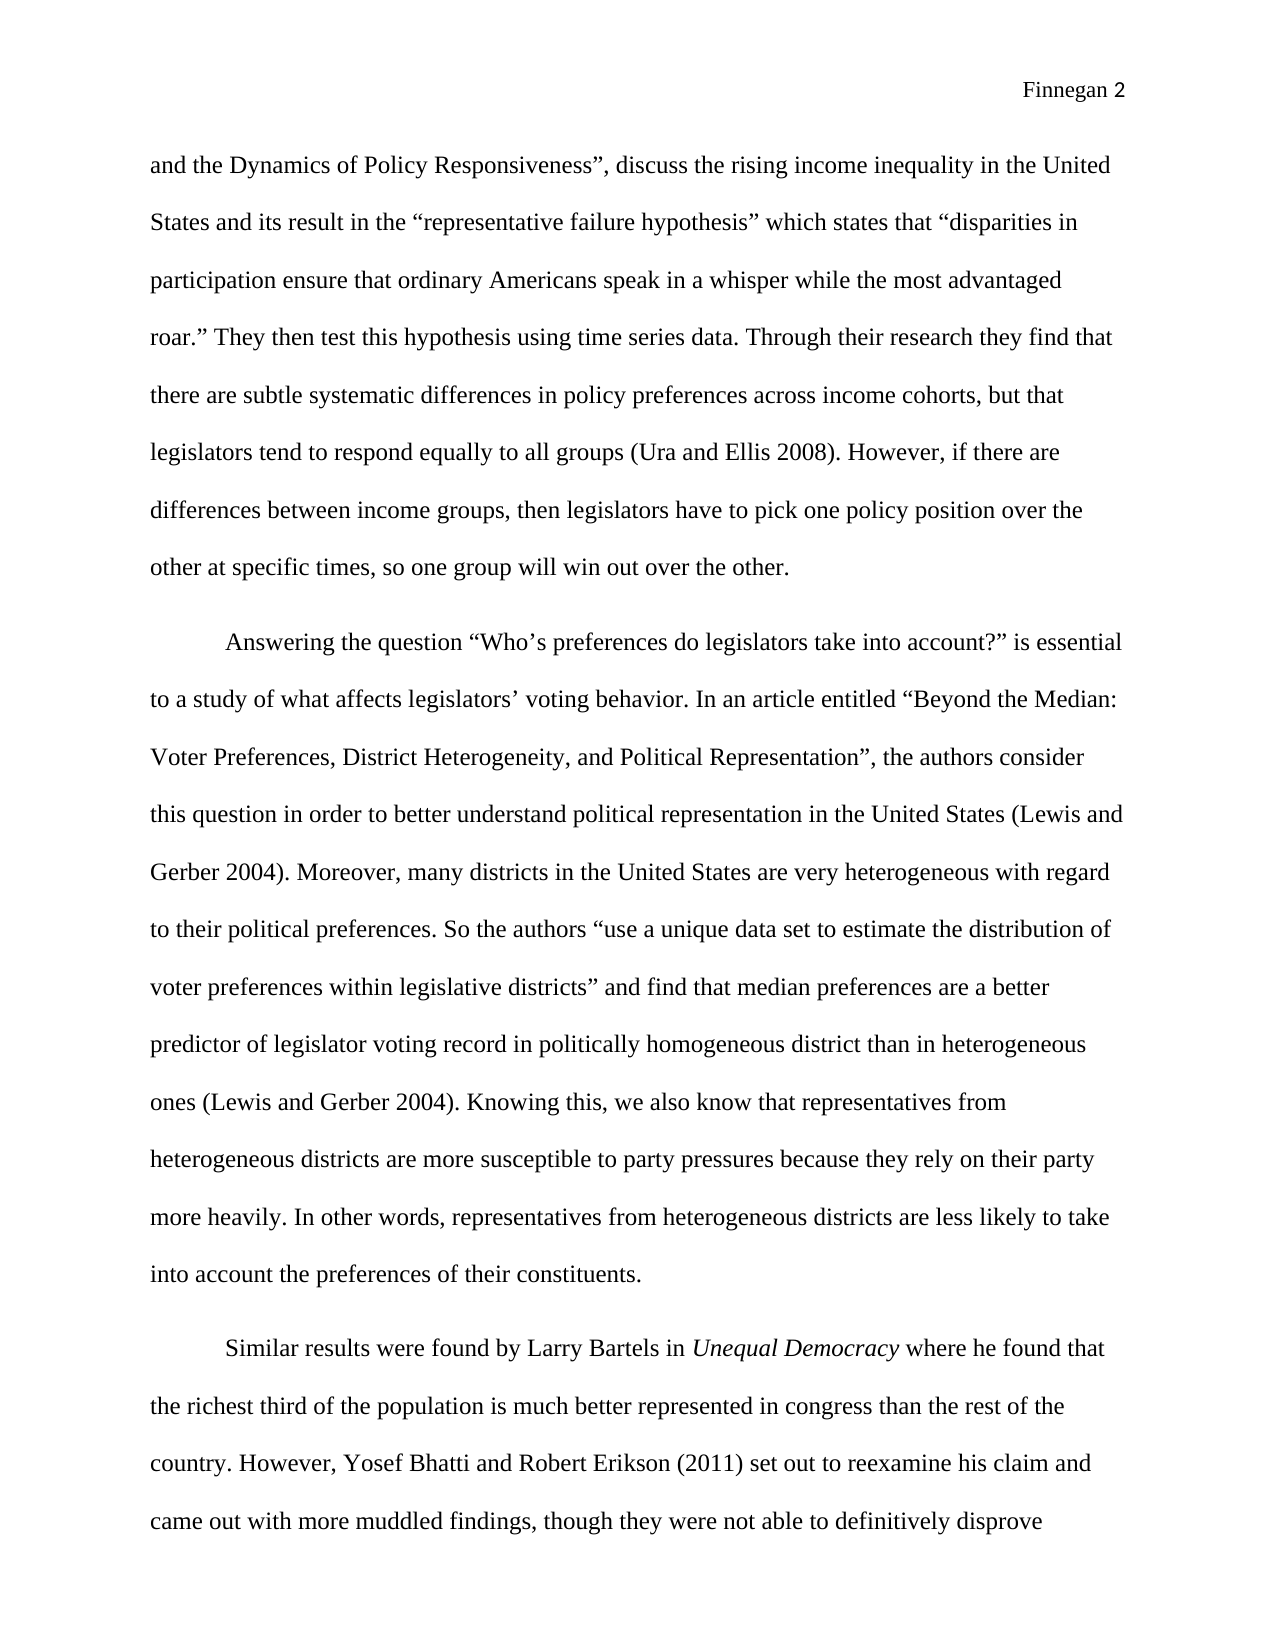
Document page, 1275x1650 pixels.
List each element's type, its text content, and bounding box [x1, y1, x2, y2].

text and the Dynamics of Policy Responsiveness”, discuss the rising income inequality in the United States and its result in the “representative failure hypothesis” which states that “disparities in participation ensure that ordinary Americans speak in a whisper while the most advantaged roar.” They then test this hypothesis using time series data. Through their research they find that there are subtle systematic differences in policy preferences across income cohorts, but that legislators tend to respond equally to all groups (Ura and Ellis 2008). However, if there are differences between income groups, then legislators have to pick one policy position over the other at specific times, so one group will win out over the other. [150, 150, 1125, 581]
text Answering the question “Who’s preferences do legislators take into account?” is essential to a study of what affects legislators’ voting behavior. In an article entitled “Beyond the Median: Voter Preferences, District Heterogeneity, and Political Representation”, the authors consider this question in order to better understand political representation in the United States (Lewis and Gerber 2004). Moreover, many districts in the United States are very heterogeneous with regard to their political preferences. So the authors “use a unique data set to estimate the distribution of voter preferences within legislative districts” and find that median preferences are a better predictor of legislator voting record in politically homogeneous district than in heterogeneous ones (Lewis and Gerber 2004). Knowing this, we also know that representatives from heterogeneous districts are more susceptible to party pressures because they rely on their party more heavily. In other words, representatives from heterogeneous districts are less likely to take into account the preferences of their constituents. [150, 627, 1125, 1288]
text Similar results were found by Larry Bartels in Unequal Democracy where he found that the richest third of the population is much better represented in congress than the rest of the country. However, Yosef Bhatti and Robert Erikson (2011) set out to reexamine his claim and came out with more muddled findings, though they were not able to definitively disprove [150, 1333, 1125, 1534]
